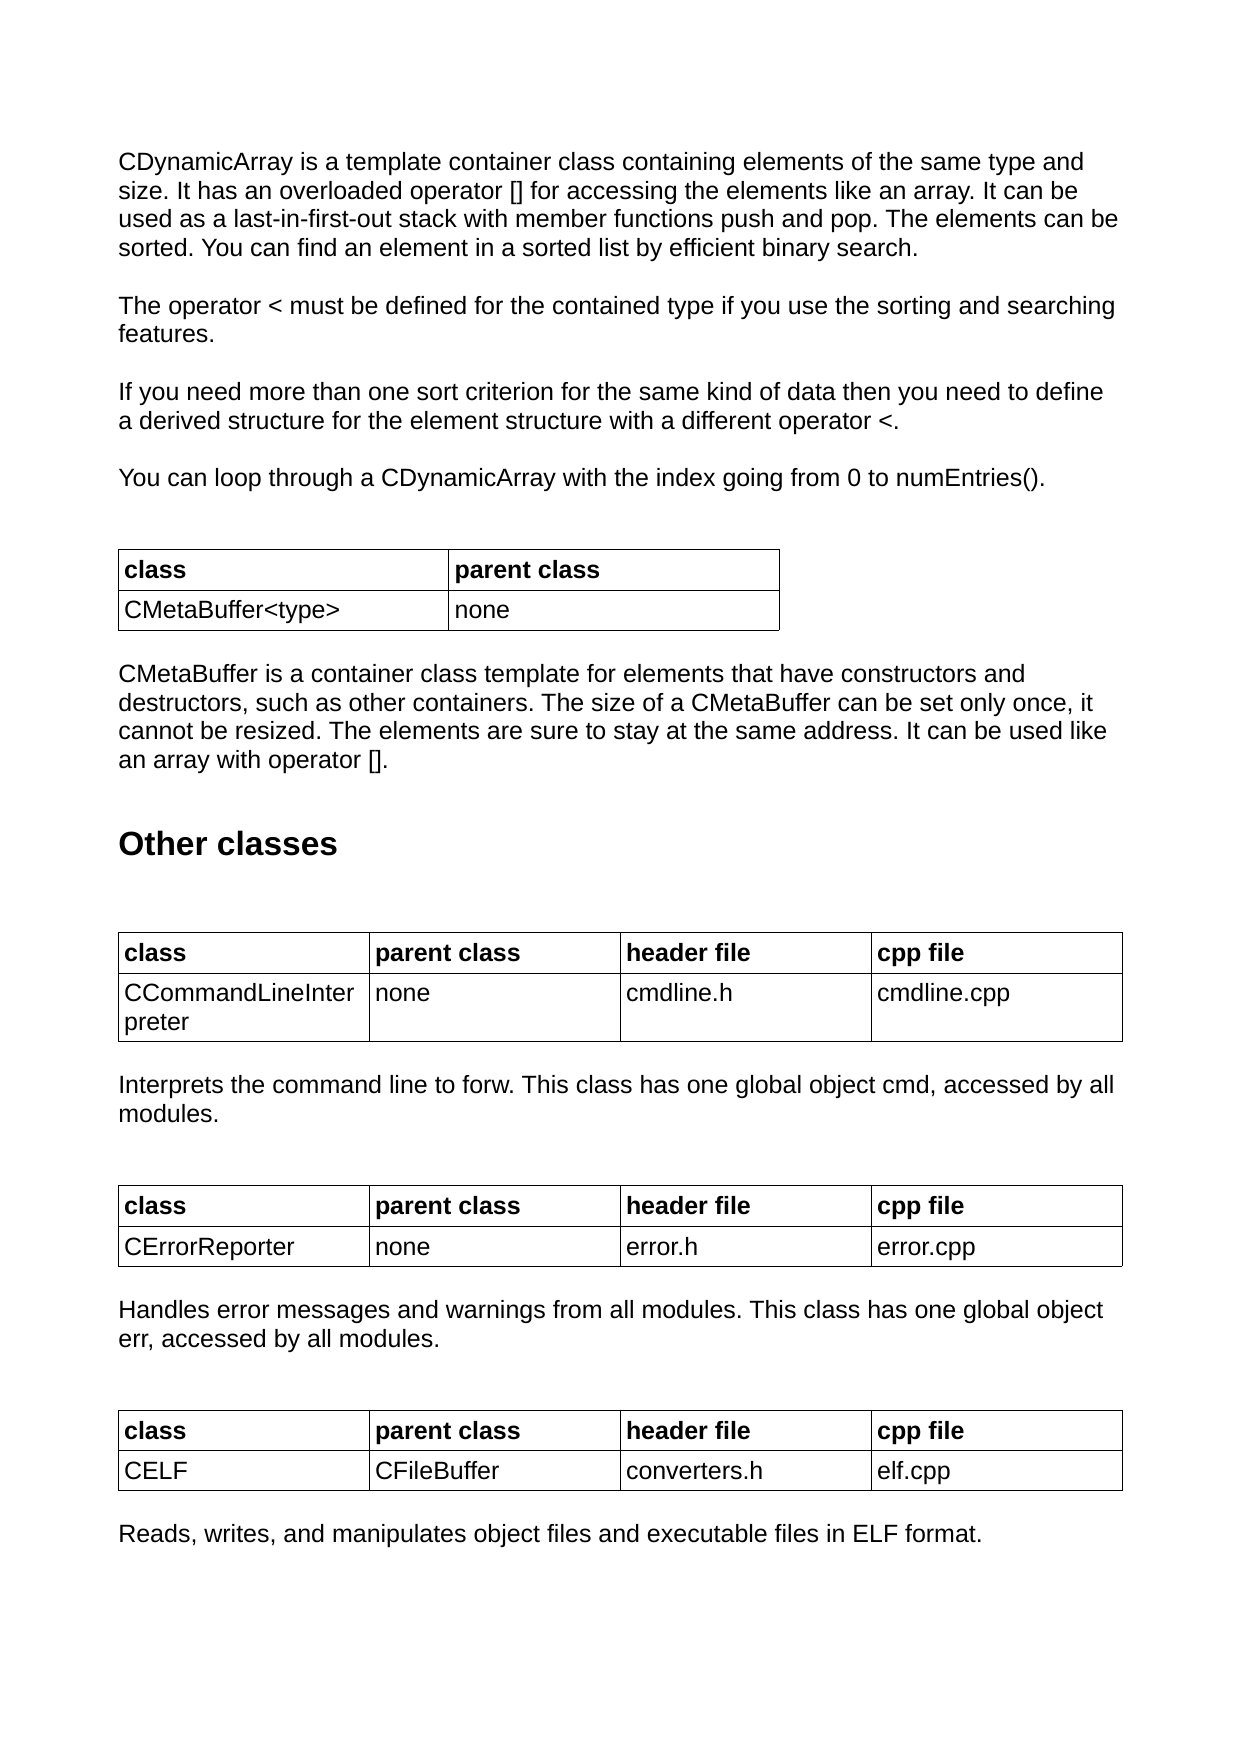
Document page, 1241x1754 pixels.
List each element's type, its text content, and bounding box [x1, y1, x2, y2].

table_header header file [621, 933, 871, 972]
table_cell CELF [119, 1451, 369, 1490]
table_header header file [621, 1411, 871, 1450]
table_cell none [449, 591, 779, 630]
text Interprets the command line to forw. This class has one global object cmd, accessed by all modules. [118, 1070, 1122, 1128]
text You can loop through a CDynamicArray with the index going from 0 to numEntries(). [118, 463, 1122, 492]
text Reads, writes, and manipulates object files and executable files in ELF format. [118, 1519, 1122, 1548]
table_header parent class [370, 933, 620, 972]
text CDynamicArray is a template container class containing elements of the same type and size. It has an overloaded operator [] for accessing the elements like an array. It can be used as a last-in-first-out stack with member functions push and pop. The elements can be sorted. You can find an element in a sorted list by efficient binary search. [118, 147, 1122, 262]
table_cell CCommandLineInterpreter [119, 974, 369, 1041]
text Handles error messages and warnings from all modules. This class has one global object err, accessed by all modules. [118, 1295, 1122, 1352]
table_cell cmdline.cpp [872, 974, 1122, 1041]
table_header class [119, 1186, 369, 1226]
text CMetaBuffer is a container class template for elements that have constructors and destructors, such as other containers. The size of a CMetaBuffer can be set only once, it cannot be resized. The elements are sure to stay at the same address. It can be used like an array with operator []. [118, 659, 1122, 774]
table_cell converters.h [621, 1451, 871, 1490]
table_header class [119, 550, 448, 590]
table_cell error.cpp [872, 1227, 1122, 1266]
subtitle Other classes [118, 823, 1122, 862]
table_header cpp file [872, 1411, 1122, 1450]
table_cell CFileBuffer [370, 1451, 620, 1490]
table_cell elf.cpp [872, 1451, 1122, 1490]
table_cell cmdline.h [621, 974, 871, 1041]
table_header cpp file [872, 1186, 1122, 1226]
table_cell none [370, 974, 620, 1041]
table_header cpp file [872, 933, 1122, 972]
table_header parent class [449, 550, 779, 590]
table_header class [119, 933, 369, 972]
table_cell CErrorReporter [119, 1227, 369, 1266]
table_cell none [370, 1227, 620, 1266]
table_header class [119, 1411, 369, 1450]
text If you need more than one sort criterion for the same kind of data then you need to define a derived structure for the element structure with a different operator <. [118, 377, 1122, 434]
text The operator < must be defined for the contained type if you use the sorting and searching features. [118, 291, 1122, 348]
table_header header file [621, 1186, 871, 1226]
table_header parent class [370, 1411, 620, 1450]
table_cell CMetaBuffer<type> [119, 591, 448, 630]
table_cell error.h [621, 1227, 871, 1266]
table_header parent class [370, 1186, 620, 1226]
